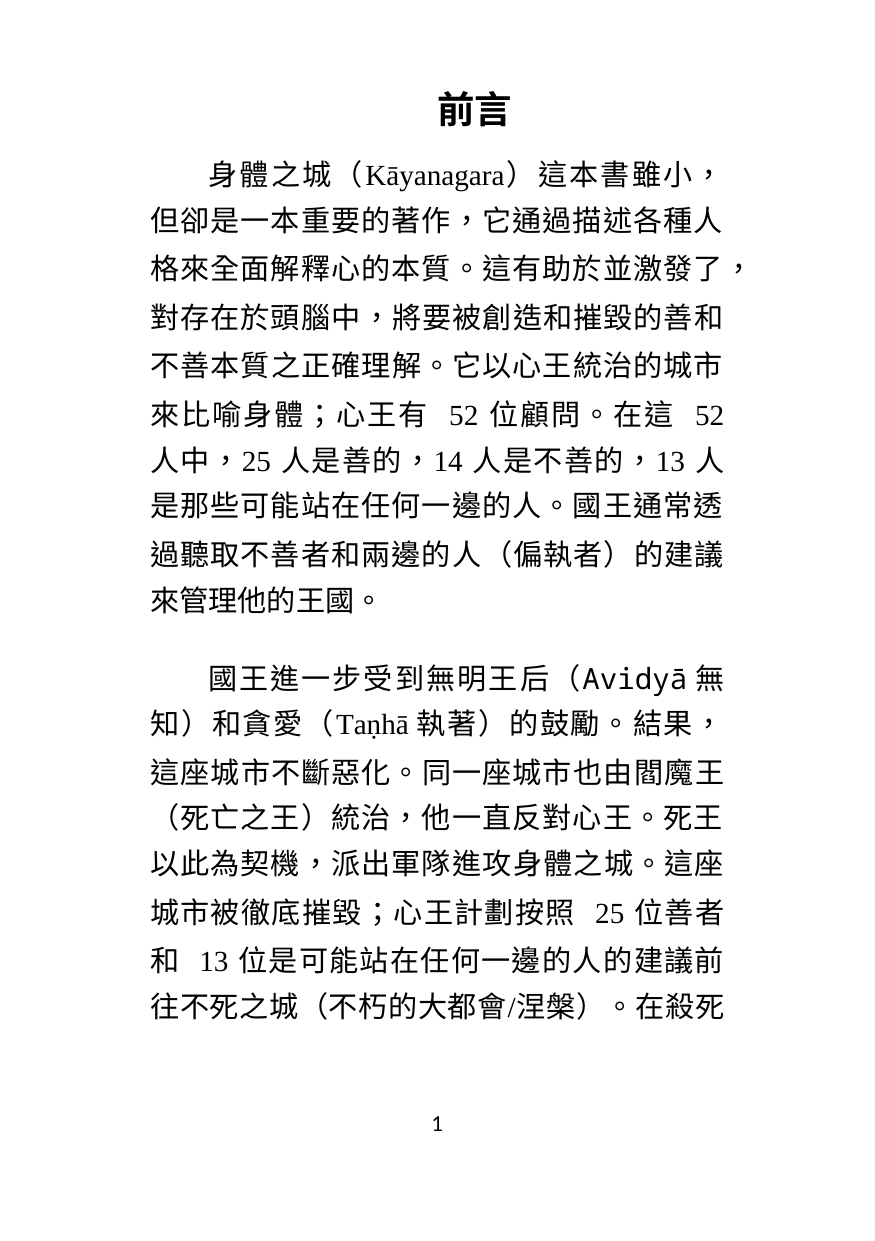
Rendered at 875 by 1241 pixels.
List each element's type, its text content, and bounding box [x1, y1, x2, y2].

text 國王進一步受到無明王后（Avidyā無知）和貪愛（Taṇhā執著）的鼓勵。結果，這座城市不斷惡化。同一座城市也由閻魔王（死亡之王）統治，他一直反對心王。死王以此為契機，派出軍隊進攻身體之城。這座城市被徹底摧毀；心王計劃按照 25 位善者和 13 位是可能站在任何一邊的人的建議前往不死之城（不朽的大都會/涅槃）。在殺死 [150, 658, 724, 1026]
subtitle 前言 [150, 88, 724, 132]
text 身體之城（Kāyanagara）這本書雖小，但卻是一本重要的著作，它通過描述各種人格來全面解釋心的本質。這有助於並激發了，對存在於頭腦中，將要被創造和摧毀的善和不善本質之正確理解。它以心王統治的城市來比喻身體；心王有 52 位顧問。在這 52 人中，25 人是善的，14 人是不善的，13 人是那些可能站在任何一邊的人。國王通常透過聽取不善者和兩邊的人（偏執者）的建議來管理他的王國。 [150, 154, 724, 619]
